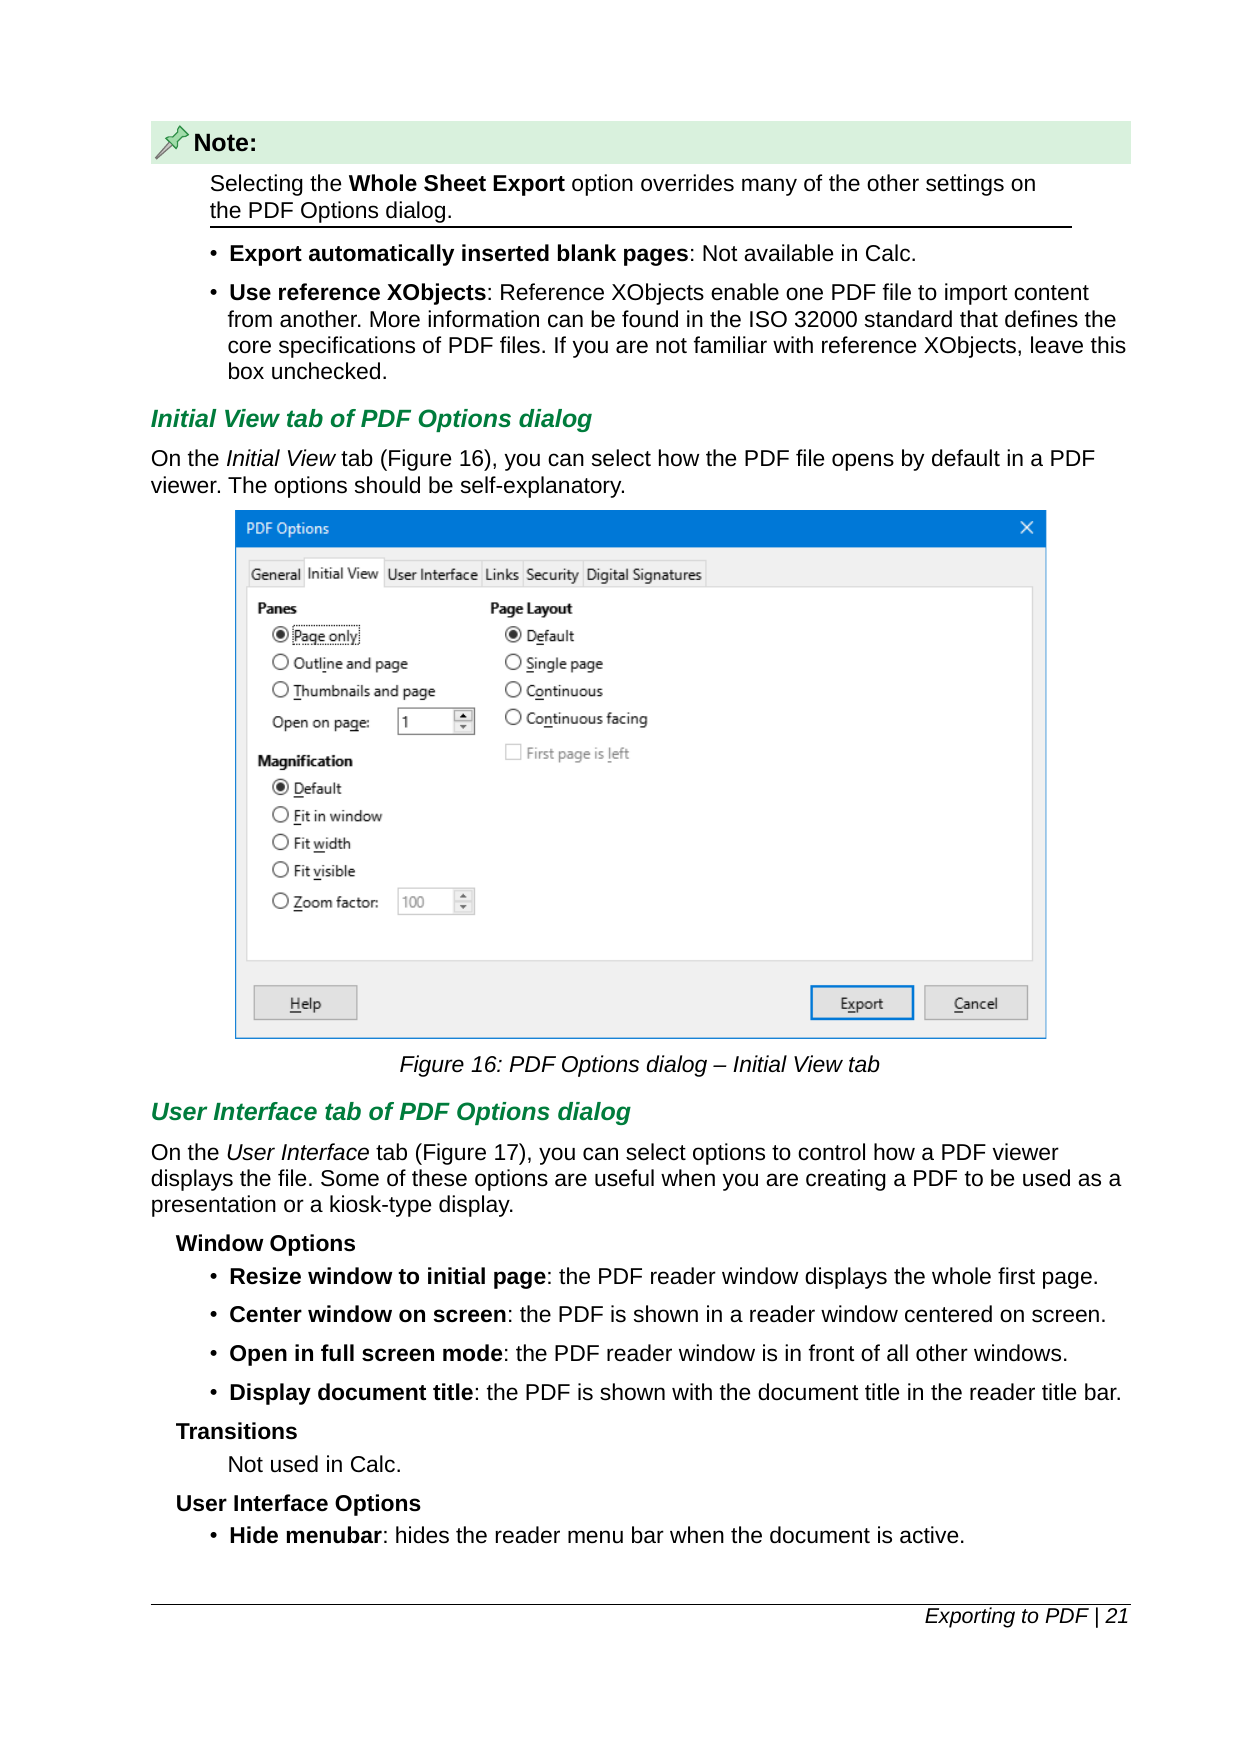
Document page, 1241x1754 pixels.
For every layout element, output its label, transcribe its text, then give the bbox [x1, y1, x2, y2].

subtitle Initial View tab of PDF Options dialog [151, 404, 1131, 433]
text On the Initial View tab (Figure 16), you can select how the PDF file opens by default in a PDF viewer. The options should be self-explanatory. [151, 445, 1131, 498]
subtitle User Interface tab of PDF Options dialog [151, 1097, 1131, 1126]
subtitle Note: [151, 121, 1131, 164]
text User Interface Options [176, 1489, 1131, 1516]
text Figure 16: PDF Options dialog – Initial View tab [235, 1051, 1047, 1078]
list Resize window to initial page: the PDF reader window displays the whole first page. [209, 1263, 1131, 1289]
list Open in full screen mode: the PDF reader window is in front of all other windows. [209, 1340, 1131, 1367]
list Use reference XObjects: Reference XObjects enable one PDF file to import content from another. More information can be found in the ISO 32000 standard that defines the core specifications of PDF files. If you are not familiar with reference XObjects, leave this box unchecked. [209, 279, 1131, 385]
text Selecting the Whole Sheet Export option overrides many of the other settings on the PDF Options dialog. [209, 170, 1072, 228]
list On the User Interface tab (Figure 17), you can select options to control how a PDF viewer displays the file. Some of these options are useful when you are creating a PDF to be used as a presentation or a kiosk-type display. [151, 1138, 1131, 1217]
text Not used in Calc. [227, 1451, 1131, 1477]
list Display document title: the PDF is shown with the document title in the reader title bar. [209, 1379, 1131, 1406]
list Hide menubar: hides the reader menu bar when the document is active. [209, 1522, 1131, 1548]
text Transitions [176, 1418, 1131, 1444]
list Export automatically inserted blank pages: Not available in Calc. [209, 240, 1131, 267]
text Window Options [176, 1230, 1131, 1256]
picture [235, 510, 1047, 1039]
list Center window on screen: the PDF is shown in a reader window centered on screen. [209, 1301, 1131, 1328]
